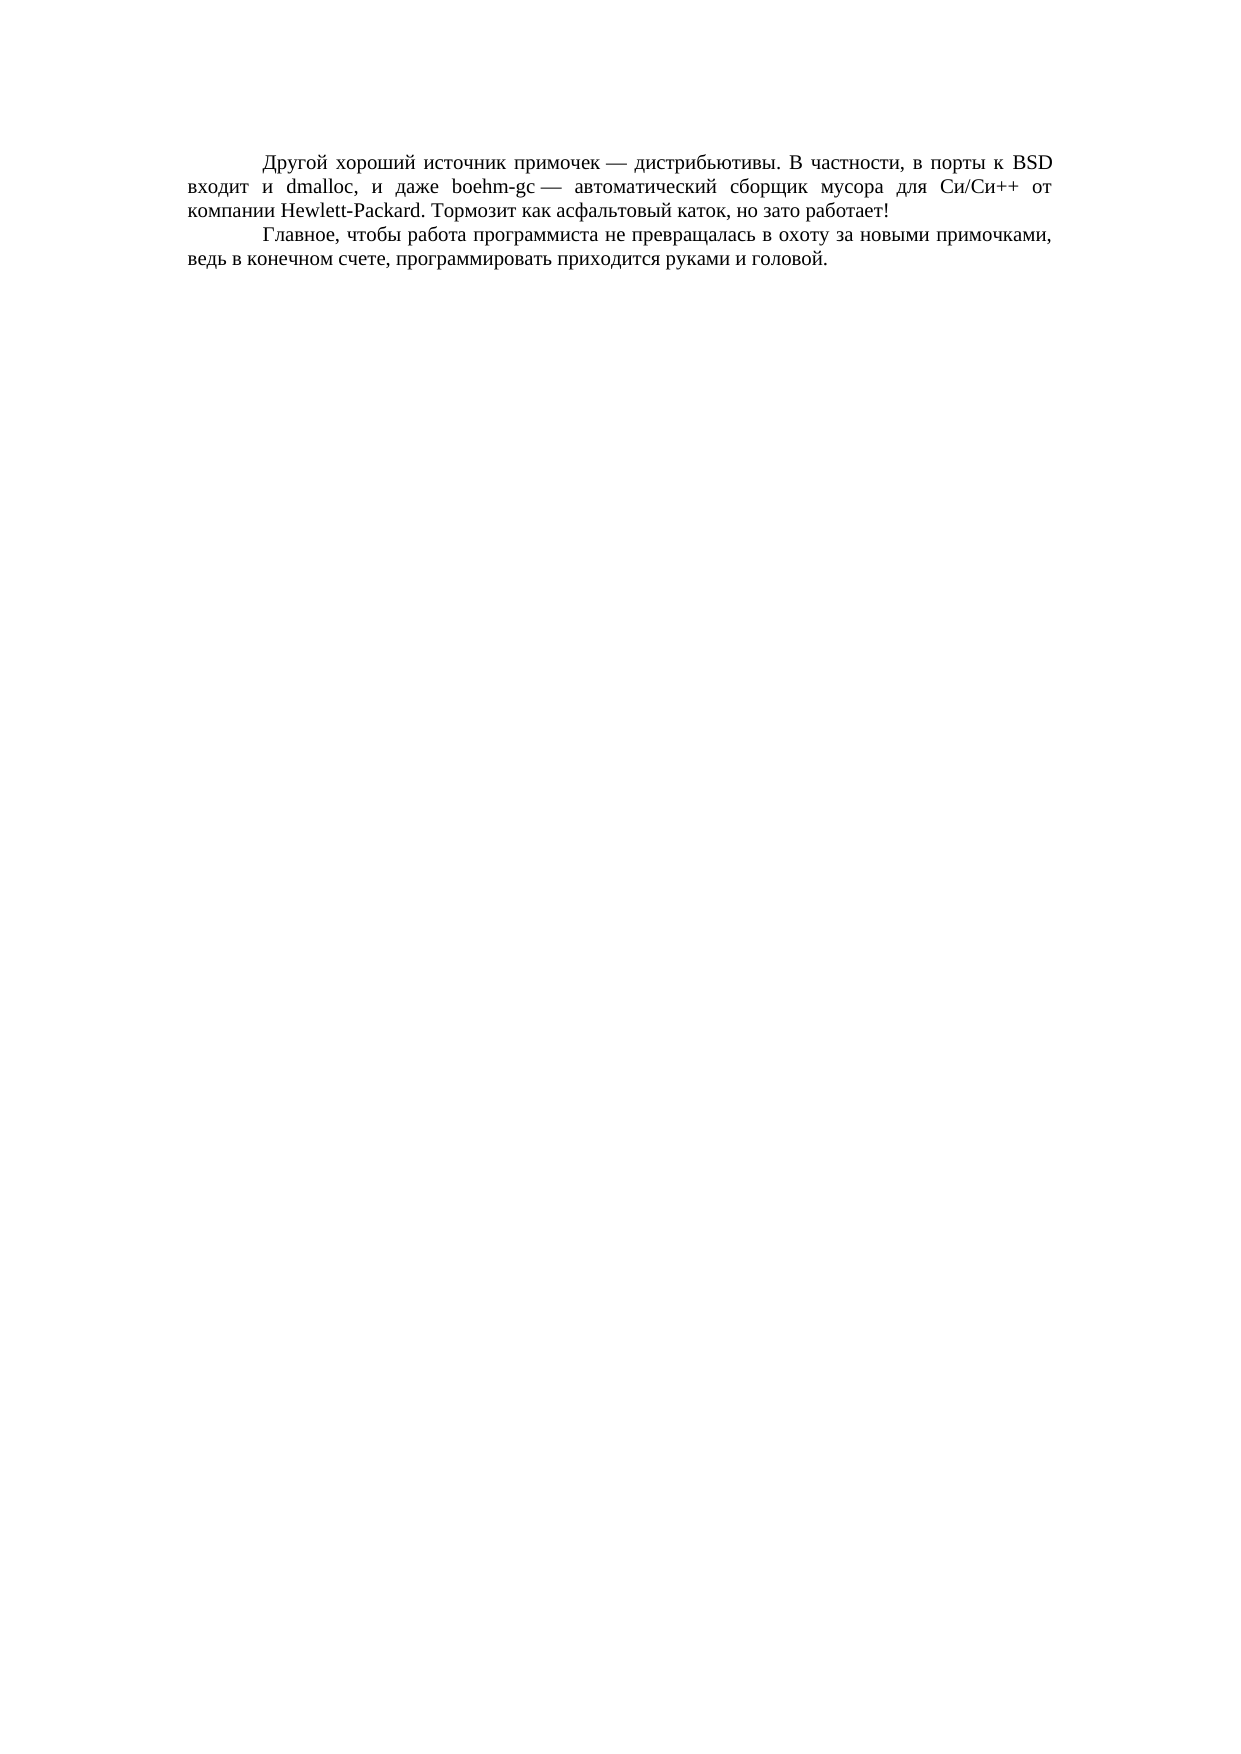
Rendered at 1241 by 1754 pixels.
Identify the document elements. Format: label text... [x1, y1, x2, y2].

text Главное, чтобы работа программиста не превращалась в охоту за новыми примочками, ведь в конечном счете, программировать приходится руками и головой. [187, 222, 1053, 270]
text Другой хороший источник примочек — дистрибьютивы. В частности, в порты к BSD входит и dmalloc, и даже boehm-gc — автоматический сборщик мусора для Си/Си++ от компании Hewlett-Packard. Тормозит как асфальтовый каток, но зато работает! [187, 150, 1053, 222]
